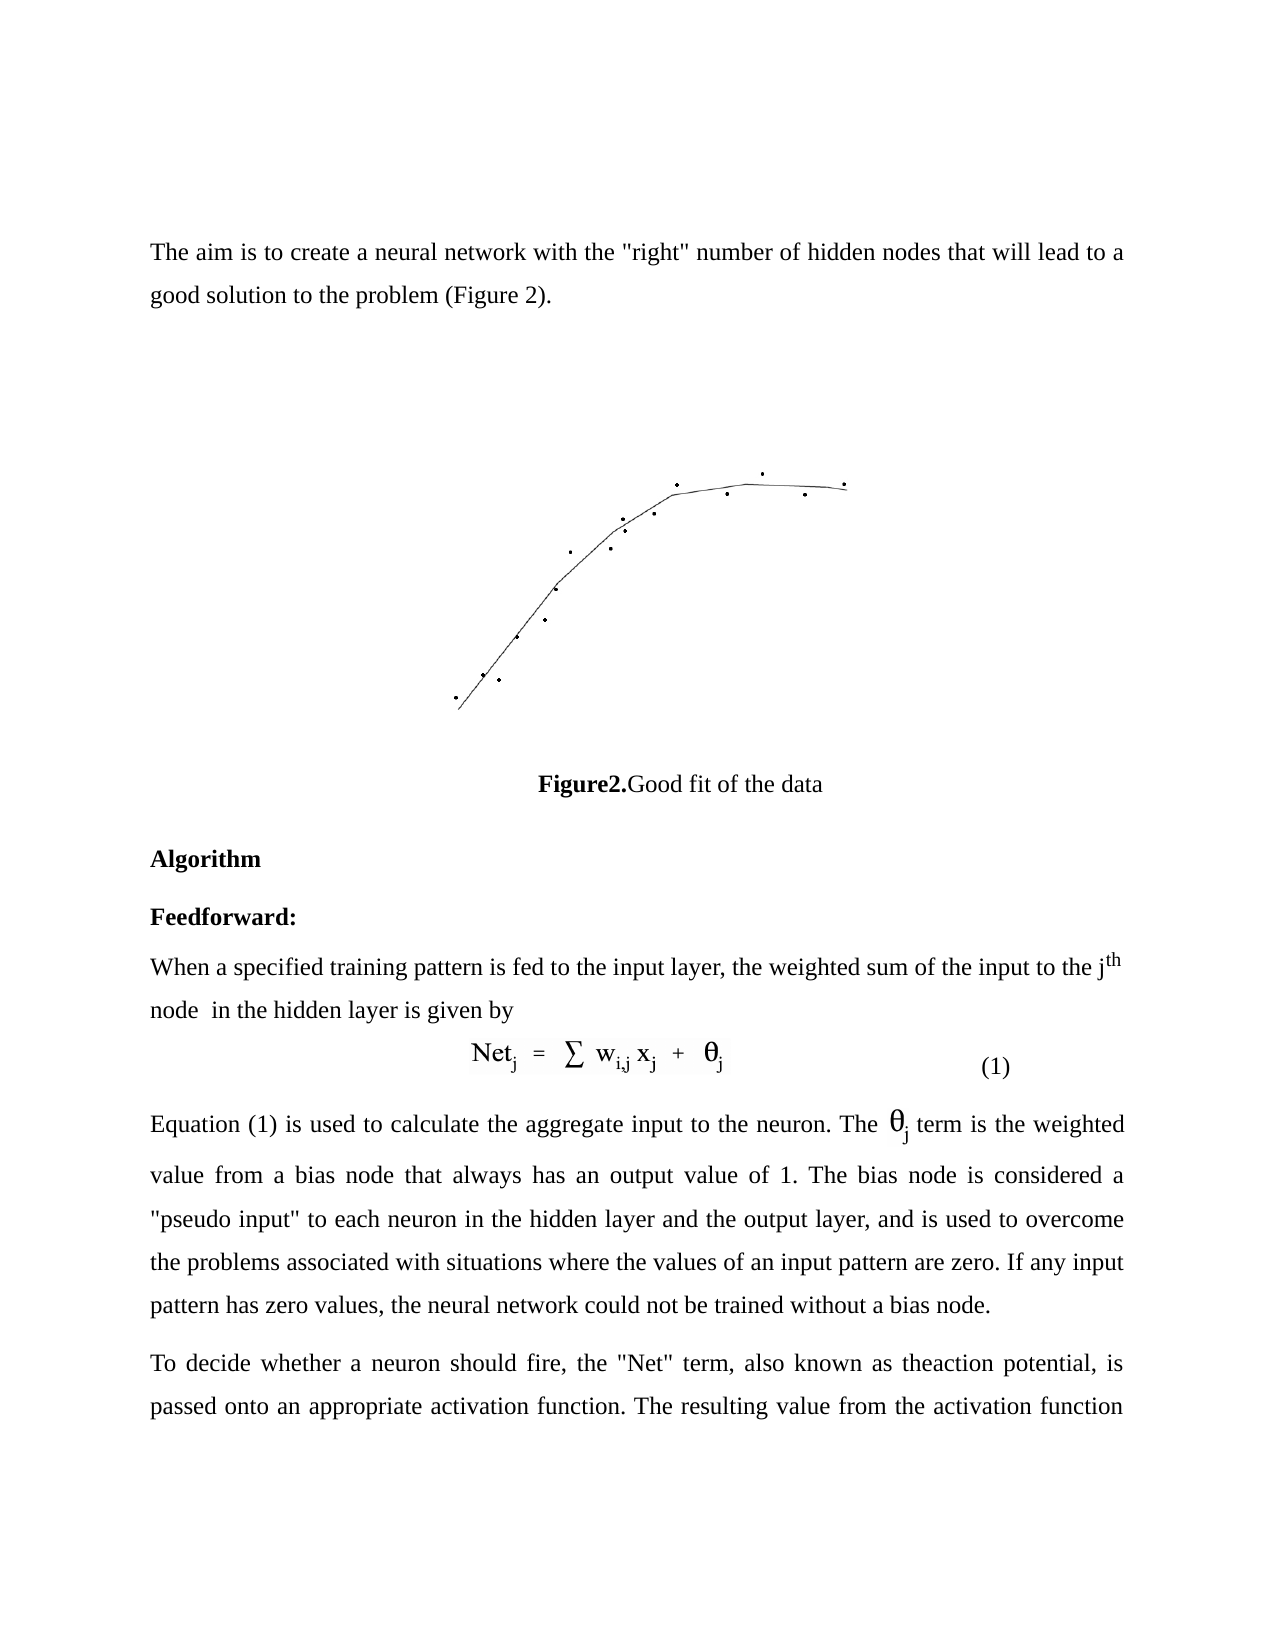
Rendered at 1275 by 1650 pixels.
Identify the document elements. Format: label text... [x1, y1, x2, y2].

text The aim is to create a neural network with the "right" number of hidden nodes that will lead to a good solution to the problem (Figure 2). [150, 237, 1125, 309]
picture [434, 326, 872, 764]
table_cell Figure2.Good fit of the data [154, 767, 1152, 801]
text Algorithm [150, 801, 1125, 873]
table_header [154, 323, 1152, 767]
text To decide whether a neuron should fire, the "Net" term, also known as theaction potential, is passed onto an appropriate activation function. The resulting value from the activation function [150, 1348, 1125, 1419]
picture [468, 1038, 731, 1075]
text Feedforward: When a specified training pattern is fed to the input layer, the weighted sum of the input to the jth node in the hidden layer is given by (1) [150, 902, 1125, 1080]
text Equation (1) is used to calculate the aggregate input to the neuron. The term is the weighted value from a bias node that always has an output value of 1. The bias node is considered a "pseudo input" to each neuron in the hidden layer and the output layer, and is used to overcome the problems associated with situations where the values of an input pattern are zero. If any input pattern has zero values, the neural network could not be trained without a bias node. [150, 1109, 1125, 1319]
picture [886, 1108, 909, 1147]
